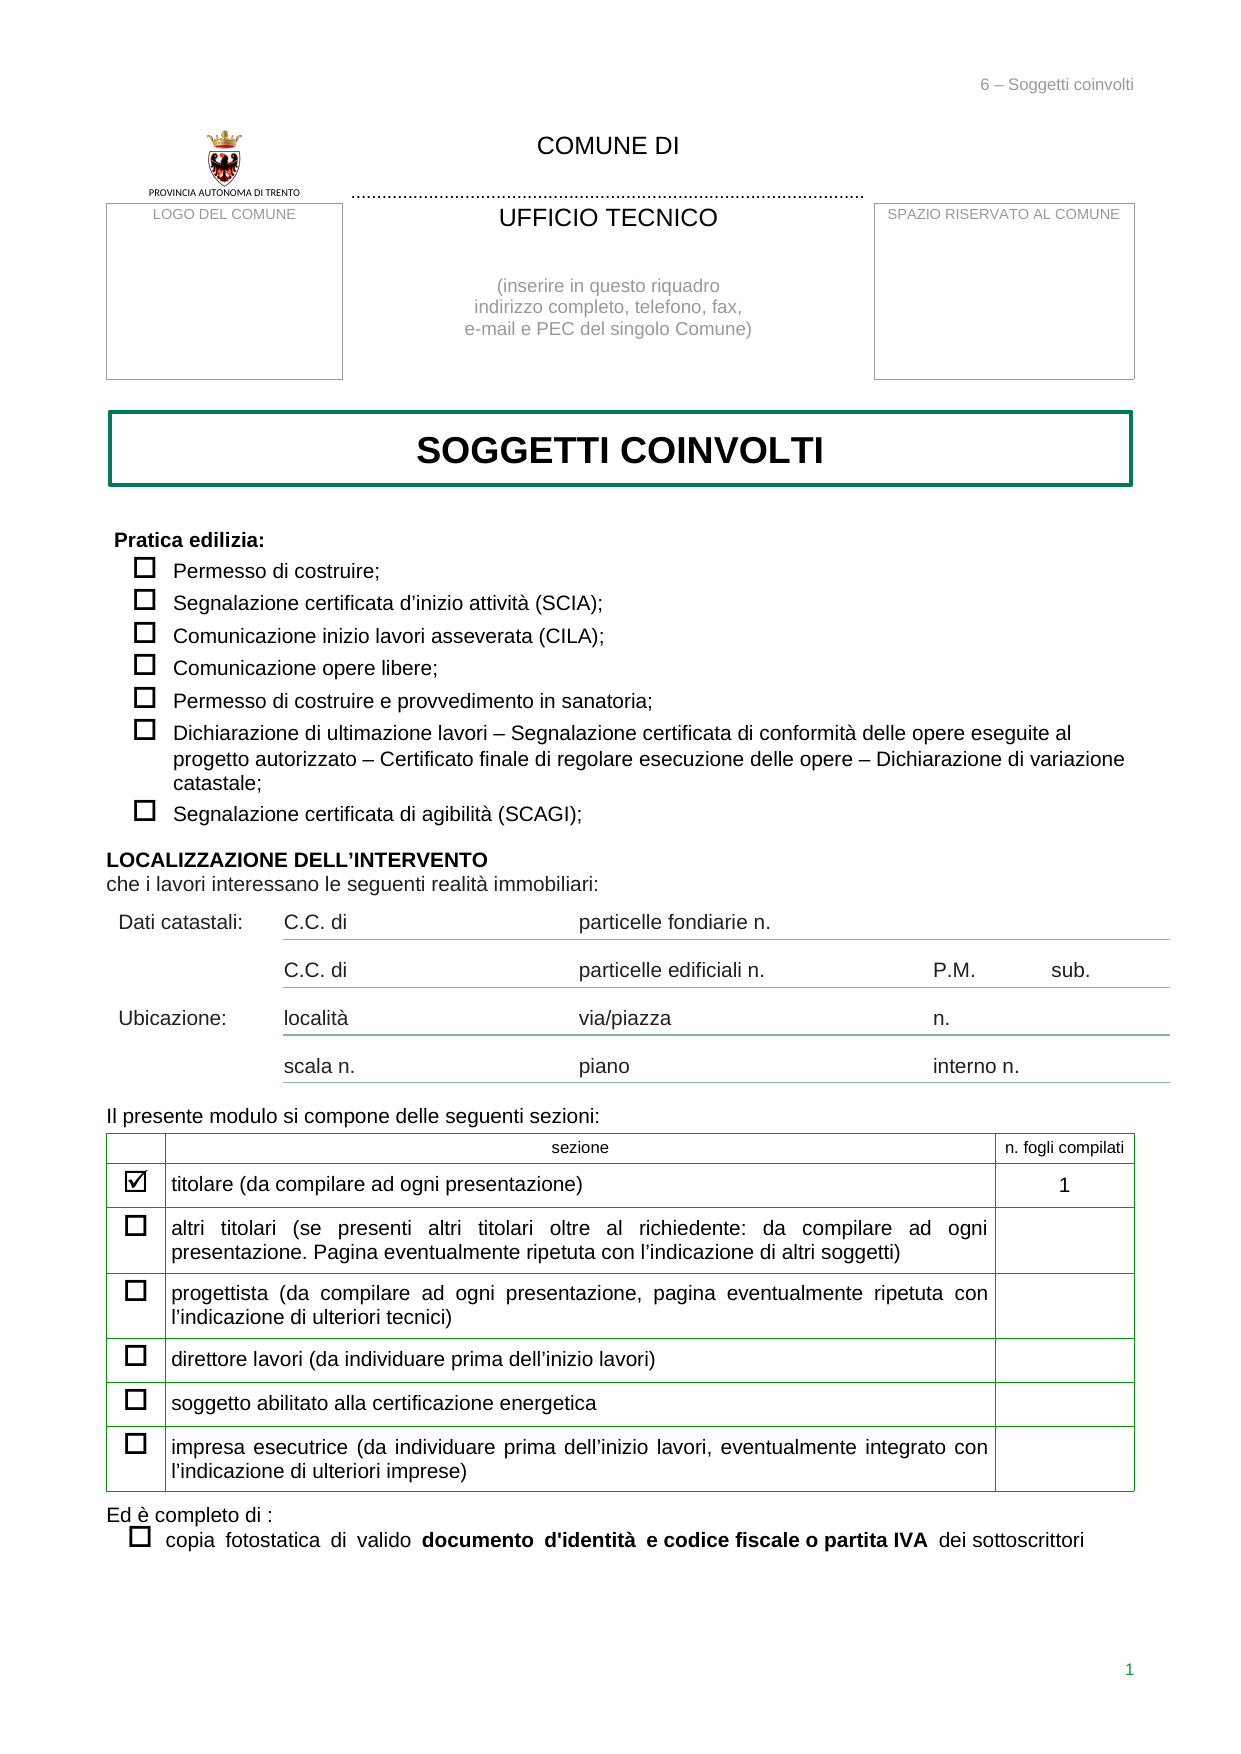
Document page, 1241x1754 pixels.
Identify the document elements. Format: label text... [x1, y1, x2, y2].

table_cell  [107, 1208, 165, 1272]
table_header n. fogli compilati [996, 1134, 1134, 1163]
table_cell [996, 1339, 1134, 1382]
table_cell soggetto abilitato alla certificazione energetica [166, 1383, 995, 1426]
text Dati catastali: C.C. di particelle fondiarie n. [118, 910, 1134, 934]
table_cell  [107, 1383, 165, 1426]
table_cell SPAZIO RISERVATO AL COMUNE [875, 204, 1134, 379]
table_cell LOGO DEL COMUNE [107, 204, 342, 379]
text SOGGETTI COINVOLTI [112, 428, 1129, 472]
text che i lavori interessano le seguenti realità immobiliari: [106, 872, 1134, 896]
table_cell [996, 1274, 1134, 1338]
table_header sezione [166, 1134, 995, 1163]
list copia fotostatica di valido documento d'identità e codice fiscale o partita IVA dei sottoscrittori [127, 1527, 1134, 1553]
text LOCALIZZAZIONE DELL’INTERVENTO [106, 848, 1134, 872]
text Il presente modulo si compone delle seguenti sezioni: [106, 1104, 1134, 1128]
table_header Pratica edilizia:  Permesso di costruire;  Segnalazione certificata d’inizio attività (SCIA);  Comunicazione inizio lavori asseverata (CILA);  Comunicazione opere libere;  Permesso di costruire e provvedimento in sanatoria;  Dichiarazione di ultimazione lavori – Segnalazione certificata di conformità delle opere eseguite al progetto autorizzato – Certificato finale di regolare esecuzione delle opere – Dichiarazione di variazione catastale;  Segnalazione certificata di agibilità (SCAGI); [108, 516, 1134, 833]
table_cell [996, 1427, 1134, 1491]
list Ed è completo di : [106, 1503, 1134, 1527]
table_cell altri titolari (se presenti altri titolari oltre al richiedente: da compilare ad ogni presentazione. Pagina eventualmente ripetuta con l’indicazione di altri soggetti) [166, 1208, 995, 1272]
table_cell direttore lavori (da individuare prima dell’inizio lavori) [166, 1339, 995, 1382]
text scala n. piano interno n. [118, 1054, 1134, 1078]
table_cell UFFICIO TECNICO (inserire in questo riquadro indirizzo completo, telefono, fax, e-mail e PEC del singolo Comune) [343, 203, 874, 379]
table_cell [996, 1383, 1134, 1426]
table_cell progettista (da compilare ad ogni presentazione, pagina eventualmente ripetuta con l’indicazione di ulteriori tecnici) [166, 1274, 995, 1338]
table_cell impresa esecutrice (da individuare prima dell’inizio lavori, eventualmente integrato con l’indicazione di ulteriori imprese) [166, 1427, 995, 1491]
table_header [107, 1134, 165, 1163]
table_cell  [107, 1427, 165, 1491]
table_header [874, 131, 1134, 203]
table_cell [996, 1208, 1134, 1272]
text C.C. di particelle edificiali n. P.M. sub. [118, 958, 1134, 982]
table_header COMUNE DI ................................................................................................... [343, 131, 874, 203]
table_header PROVINCIA AUTONOMA DI TRENTO [106, 131, 342, 203]
picture [206, 130, 243, 187]
table_cell  [107, 1274, 165, 1338]
table_cell titolare (da compilare ad ogni presentazione) [166, 1164, 995, 1207]
table_cell  [107, 1164, 165, 1207]
text Ubicazione: località via/piazza n. [118, 1006, 1134, 1030]
table_cell 1 [996, 1164, 1134, 1207]
table_cell  [107, 1339, 165, 1382]
